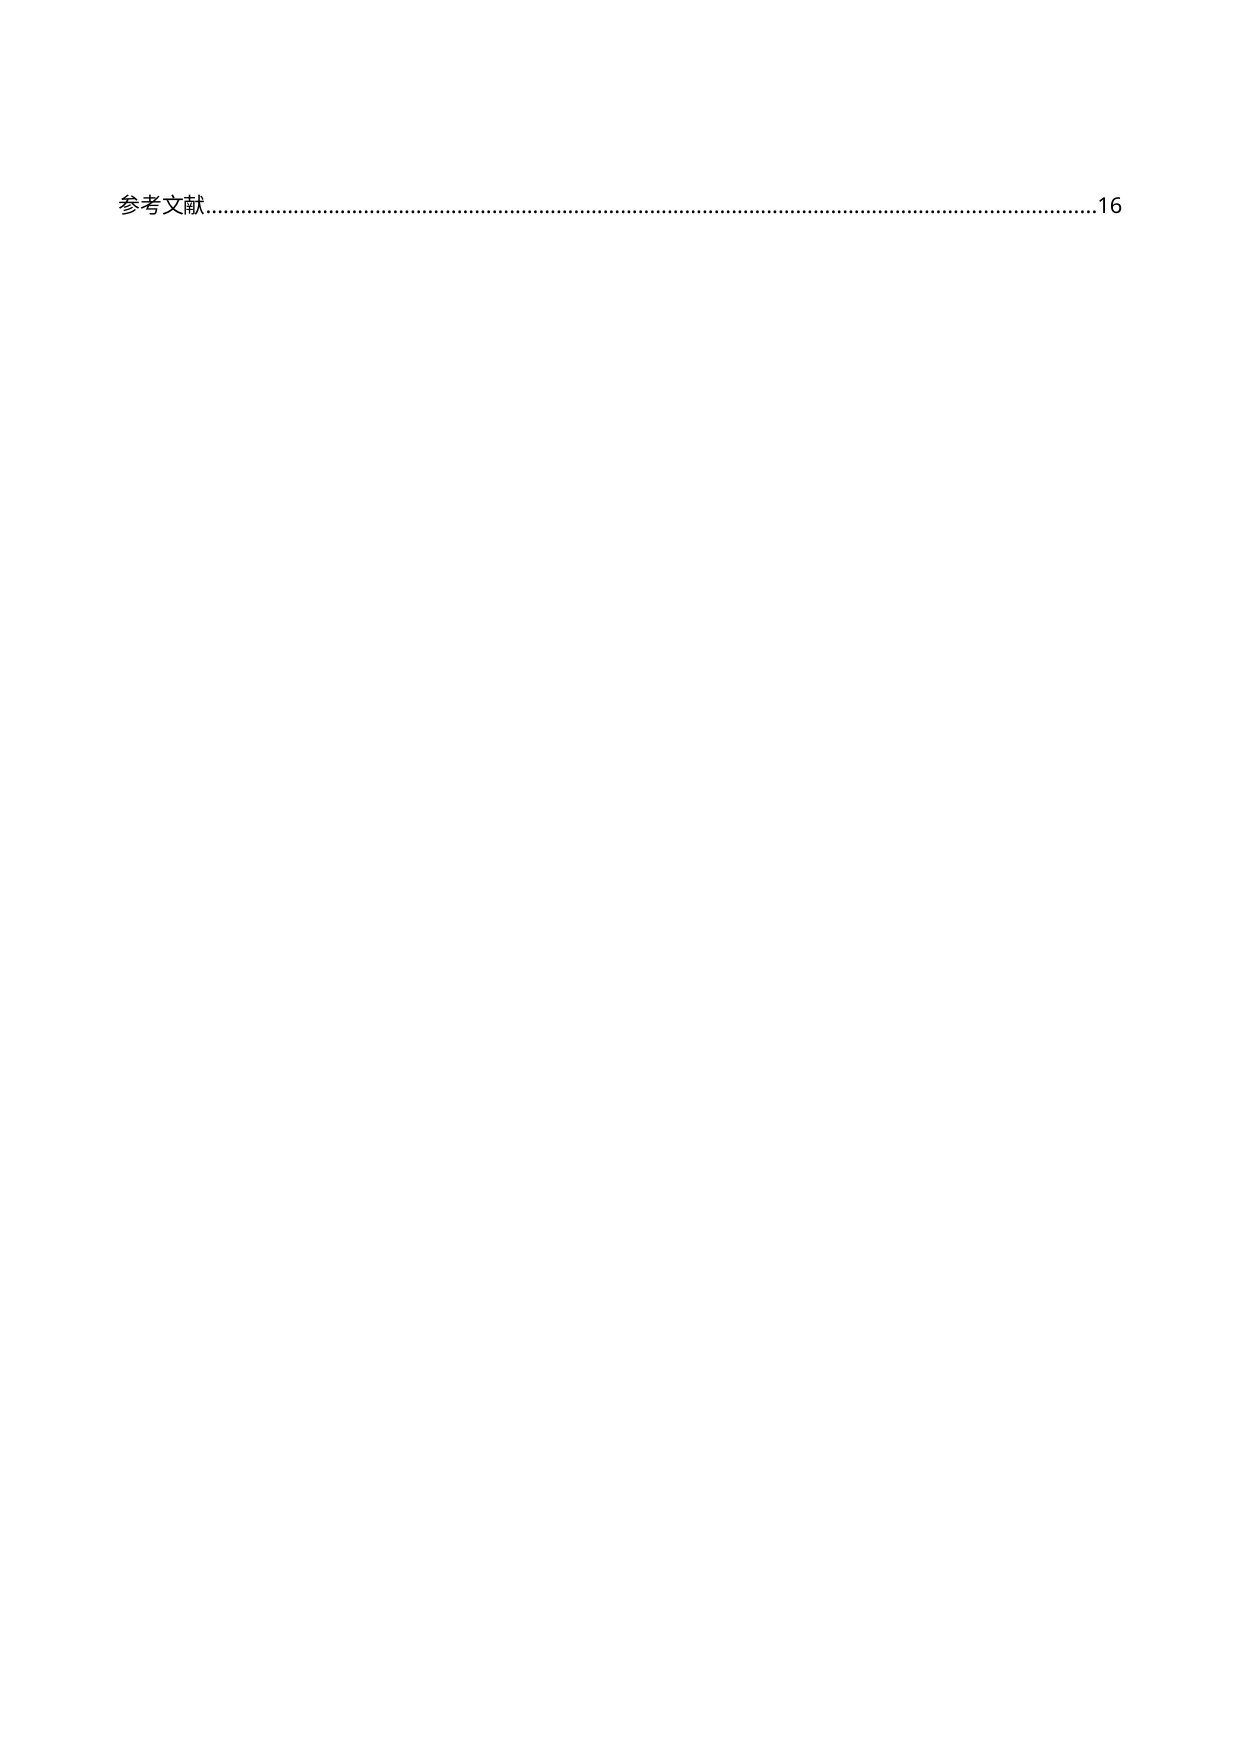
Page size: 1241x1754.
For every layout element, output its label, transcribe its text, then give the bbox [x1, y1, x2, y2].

text 参考文献 16 [118, 188, 1122, 219]
